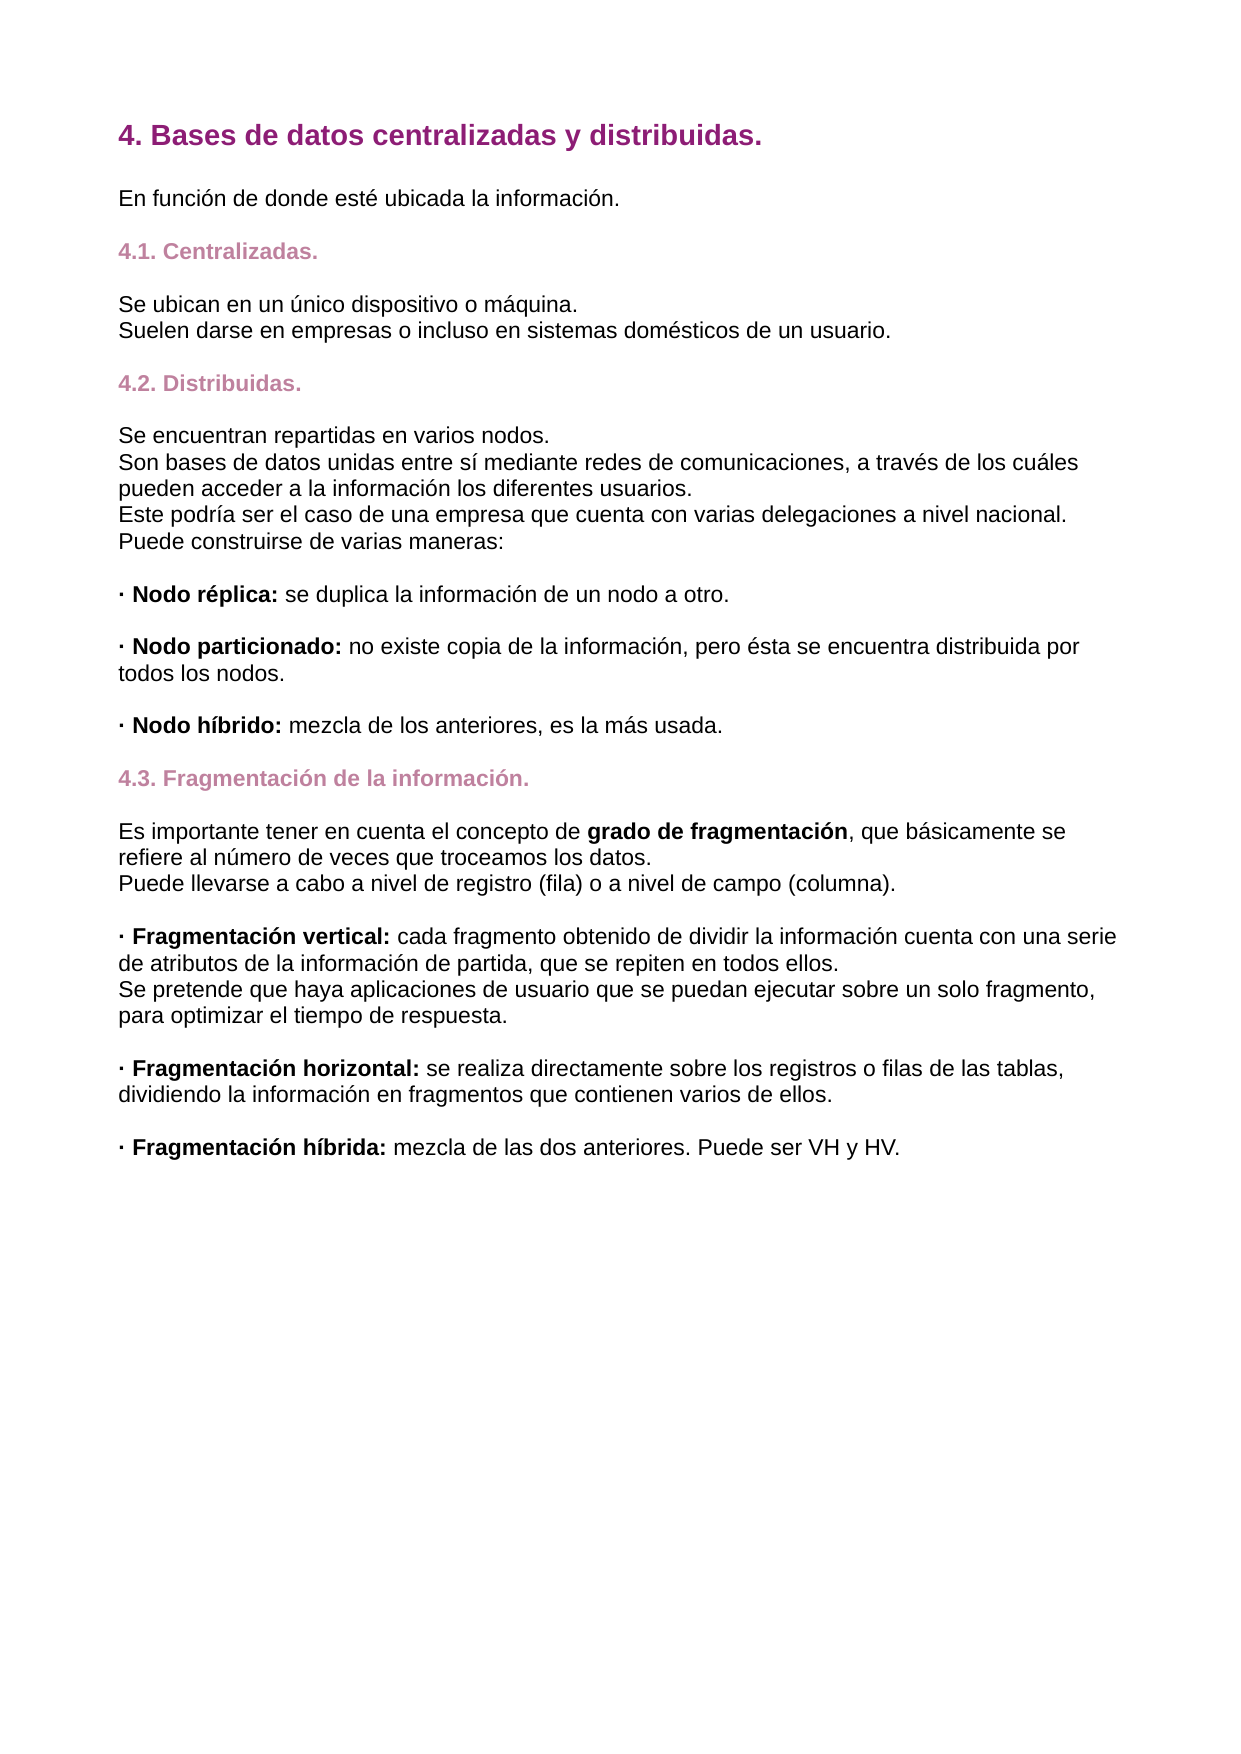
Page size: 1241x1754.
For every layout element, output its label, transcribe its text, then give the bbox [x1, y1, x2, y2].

text 4.2. Distribuidas. [118, 370, 1122, 396]
text 4.1. Centralizadas. [118, 238, 1122, 264]
text Es importante tener en cuenta el concepto de grado de fragmentación, que básicamente se refiere al número de veces que troceamos los datos. [118, 818, 1122, 870]
text · Fragmentación vertical: cada fragmento obtenido de dividir la información cuenta con una serie de atributos de la información de partida, que se repiten en todos ellos. [118, 923, 1122, 976]
text · Fragmentación horizontal: se realiza directamente sobre los registros o filas de las tablas, dividiendo la información en fragmentos que contienen varios de ellos. [118, 1055, 1122, 1108]
text Suelen darse en empresas o incluso en sistemas domésticos de un usuario. [118, 317, 1122, 343]
text 4.3. Fragmentación de la información. [118, 765, 1122, 791]
text Se pretende que haya aplicaciones de usuario que se puedan ejecutar sobre un solo fragmento, para optimizar el tiempo de respuesta. [118, 976, 1122, 1028]
text 4. Bases de datos centralizadas y distribuidas. [118, 118, 1122, 152]
text Puede llevarse a cabo a nivel de registro (fila) o a nivel de campo (columna). [118, 870, 1122, 897]
text · Nodo híbrido: mezcla de los anteriores, es la más usada. [118, 712, 1122, 739]
text · Nodo particionado: no existe copia de la información, pero ésta se encuentra distribuida por todos los nodos. [118, 633, 1122, 686]
text · Nodo réplica: se duplica la información de un nodo a otro. [118, 581, 1122, 607]
text Se ubican en un único dispositivo o máquina. [118, 291, 1122, 317]
text Este podría ser el caso de una empresa que cuenta con varias delegaciones a nivel nacional. Puede construirse de varias maneras: [118, 501, 1122, 554]
text Son bases de datos unidas entre sí mediante redes de comunicaciones, a través de los cuáles pueden acceder a la información los diferentes usuarios. [118, 449, 1122, 501]
text Se encuentran repartidas en varios nodos. [118, 422, 1122, 449]
text · Fragmentación híbrida: mezcla de las dos anteriores. Puede ser VH y HV. [118, 1134, 1122, 1160]
text En función de donde esté ubicada la información. [118, 185, 1122, 212]
